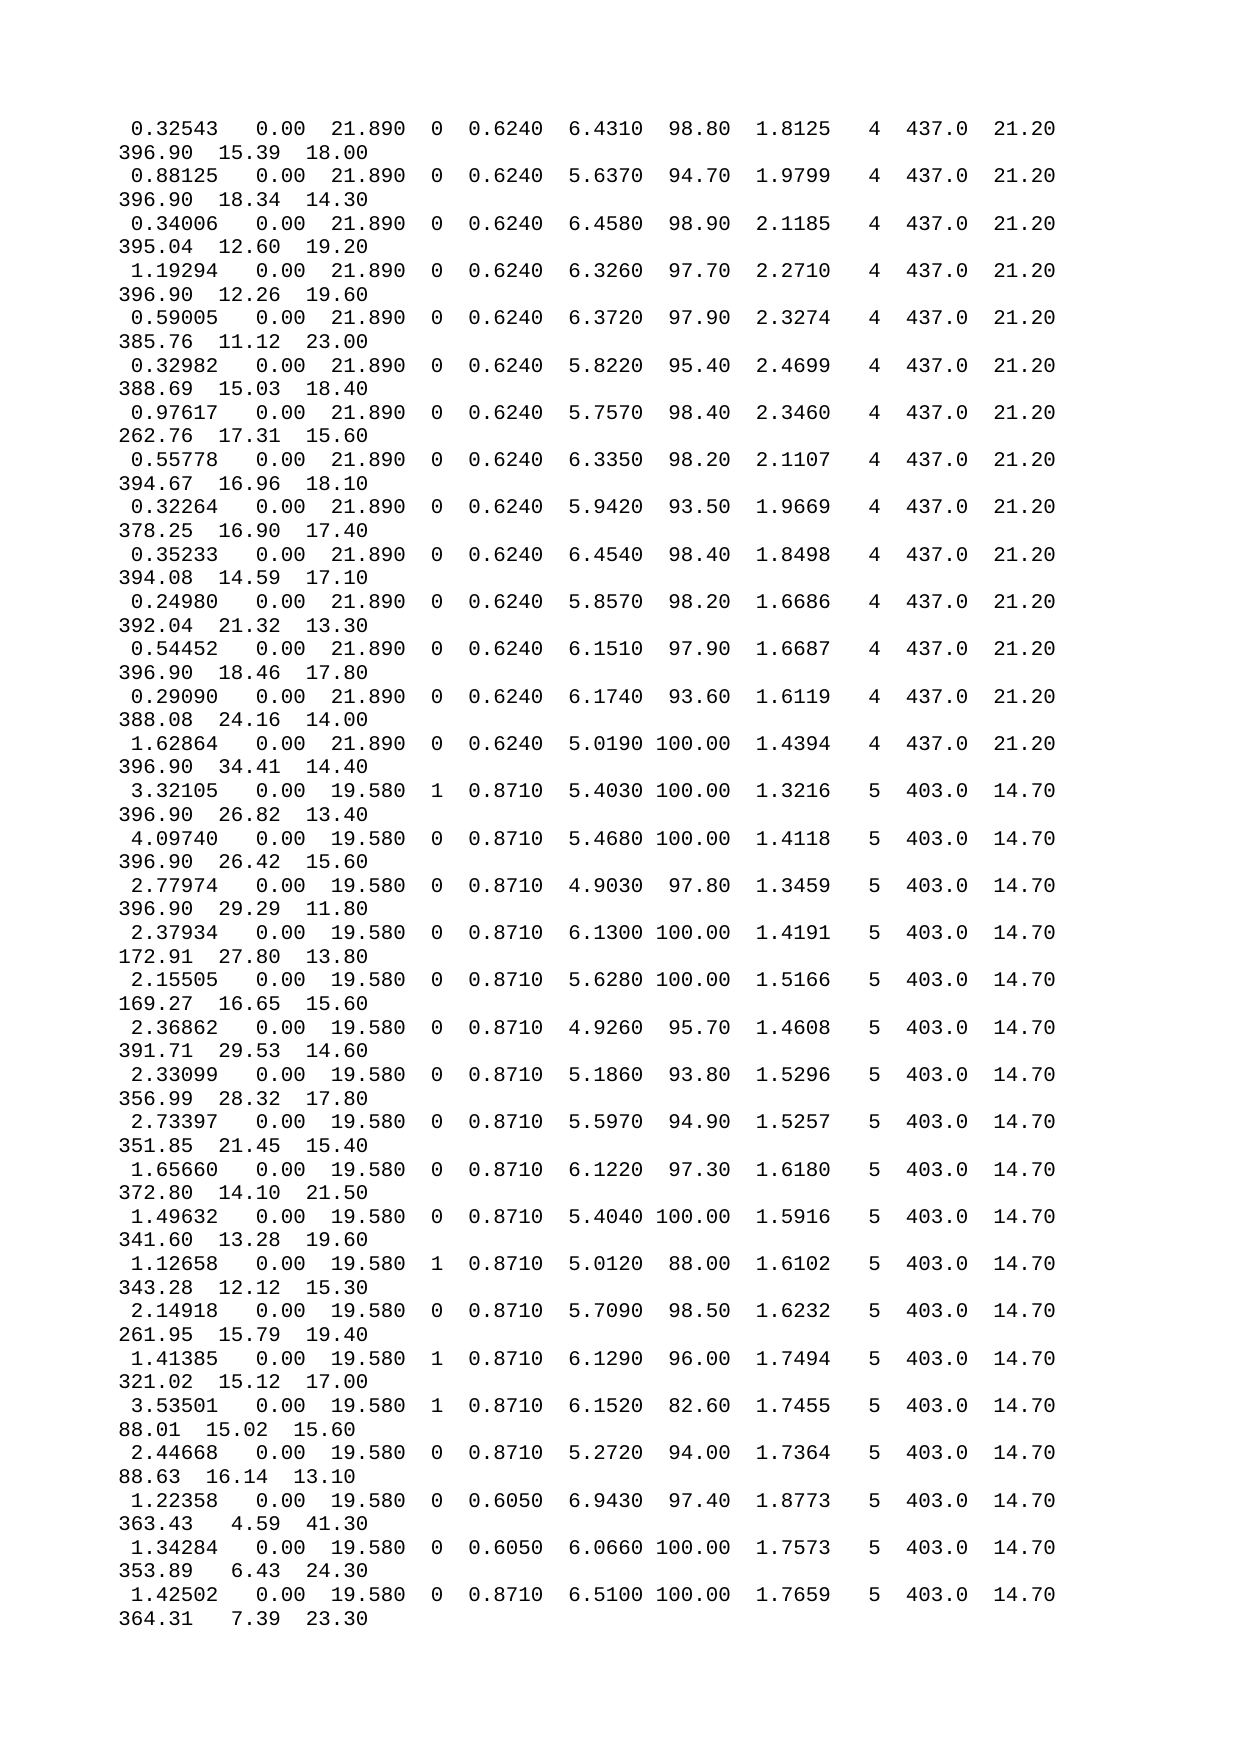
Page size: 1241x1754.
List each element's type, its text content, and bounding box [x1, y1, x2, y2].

text 2.15505 0.00 19.580 0 0.8710 5.6280 100.00 1.5166 5 403.0 14.70 169.27 16.65 15.60 [118, 969, 1122, 1017]
text 2.44668 0.00 19.580 0 0.8710 5.2720 94.00 1.7364 5 403.0 14.70 88.63 16.14 13.10 [118, 1442, 1122, 1489]
text 0.32264 0.00 21.890 0 0.6240 5.9420 93.50 1.9669 4 437.0 21.20 378.25 16.90 17.40 [118, 496, 1122, 544]
text 1.41385 0.00 19.580 1 0.8710 6.1290 96.00 1.7494 5 403.0 14.70 321.02 15.12 17.00 [118, 1348, 1122, 1395]
text 3.32105 0.00 19.580 1 0.8710 5.4030 100.00 1.3216 5 403.0 14.70 396.90 26.82 13.40 [118, 780, 1122, 827]
text 2.73397 0.00 19.580 0 0.8710 5.5970 94.90 1.5257 5 403.0 14.70 351.85 21.45 15.40 [118, 1111, 1122, 1158]
text 0.32543 0.00 21.890 0 0.6240 6.4310 98.80 1.8125 4 437.0 21.20 396.90 15.39 18.00 [118, 118, 1122, 165]
text 0.55778 0.00 21.890 0 0.6240 6.3350 98.20 2.1107 4 437.0 21.20 394.67 16.96 18.10 [118, 449, 1122, 496]
text 1.22358 0.00 19.580 0 0.6050 6.9430 97.40 1.8773 5 403.0 14.70 363.43 4.59 41.30 [118, 1489, 1122, 1537]
text 1.12658 0.00 19.580 1 0.8710 5.0120 88.00 1.6102 5 403.0 14.70 343.28 12.12 15.30 [118, 1253, 1122, 1300]
text 0.35233 0.00 21.890 0 0.6240 6.4540 98.40 1.8498 4 437.0 21.20 394.08 14.59 17.10 [118, 544, 1122, 591]
text 4.09740 0.00 19.580 0 0.8710 5.4680 100.00 1.4118 5 403.0 14.70 396.90 26.42 15.60 [118, 827, 1122, 875]
text 1.49632 0.00 19.580 0 0.8710 5.4040 100.00 1.5916 5 403.0 14.70 341.60 13.28 19.60 [118, 1206, 1122, 1253]
text 0.54452 0.00 21.890 0 0.6240 6.1510 97.90 1.6687 4 437.0 21.20 396.90 18.46 17.80 [118, 638, 1122, 686]
text 1.65660 0.00 19.580 0 0.8710 6.1220 97.30 1.6180 5 403.0 14.70 372.80 14.10 21.50 [118, 1158, 1122, 1206]
text 2.14918 0.00 19.580 0 0.8710 5.7090 98.50 1.6232 5 403.0 14.70 261.95 15.79 19.40 [118, 1300, 1122, 1348]
text 0.34006 0.00 21.890 0 0.6240 6.4580 98.90 2.1185 4 437.0 21.20 395.04 12.60 19.20 [118, 213, 1122, 260]
text 0.24980 0.00 21.890 0 0.6240 5.8570 98.20 1.6686 4 437.0 21.20 392.04 21.32 13.30 [118, 591, 1122, 638]
text 0.29090 0.00 21.890 0 0.6240 6.1740 93.60 1.6119 4 437.0 21.20 388.08 24.16 14.00 [118, 686, 1122, 733]
text 2.33099 0.00 19.580 0 0.8710 5.1860 93.80 1.5296 5 403.0 14.70 356.99 28.32 17.80 [118, 1064, 1122, 1111]
text 0.97617 0.00 21.890 0 0.6240 5.7570 98.40 2.3460 4 437.0 21.20 262.76 17.31 15.60 [118, 402, 1122, 449]
text 0.59005 0.00 21.890 0 0.6240 6.3720 97.90 2.3274 4 437.0 21.20 385.76 11.12 23.00 [118, 307, 1122, 354]
text 0.88125 0.00 21.890 0 0.6240 5.6370 94.70 1.9799 4 437.0 21.20 396.90 18.34 14.30 [118, 165, 1122, 213]
text 1.19294 0.00 21.890 0 0.6240 6.3260 97.70 2.2710 4 437.0 21.20 396.90 12.26 19.60 [118, 260, 1122, 307]
text 0.32982 0.00 21.890 0 0.6240 5.8220 95.40 2.4699 4 437.0 21.20 388.69 15.03 18.40 [118, 354, 1122, 402]
text 3.53501 0.00 19.580 1 0.8710 6.1520 82.60 1.7455 5 403.0 14.70 88.01 15.02 15.60 [118, 1395, 1122, 1442]
text 1.62864 0.00 21.890 0 0.6240 5.0190 100.00 1.4394 4 437.0 21.20 396.90 34.41 14.40 [118, 733, 1122, 780]
text 1.42502 0.00 19.580 0 0.8710 6.5100 100.00 1.7659 5 403.0 14.70 364.31 7.39 23.30 [118, 1584, 1122, 1631]
text 2.37934 0.00 19.580 0 0.8710 6.1300 100.00 1.4191 5 403.0 14.70 172.91 27.80 13.80 [118, 922, 1122, 969]
text 2.36862 0.00 19.580 0 0.8710 4.9260 95.70 1.4608 5 403.0 14.70 391.71 29.53 14.60 [118, 1017, 1122, 1064]
text 1.34284 0.00 19.580 0 0.6050 6.0660 100.00 1.7573 5 403.0 14.70 353.89 6.43 24.30 [118, 1537, 1122, 1584]
text 2.77974 0.00 19.580 0 0.8710 4.9030 97.80 1.3459 5 403.0 14.70 396.90 29.29 11.80 [118, 875, 1122, 922]
